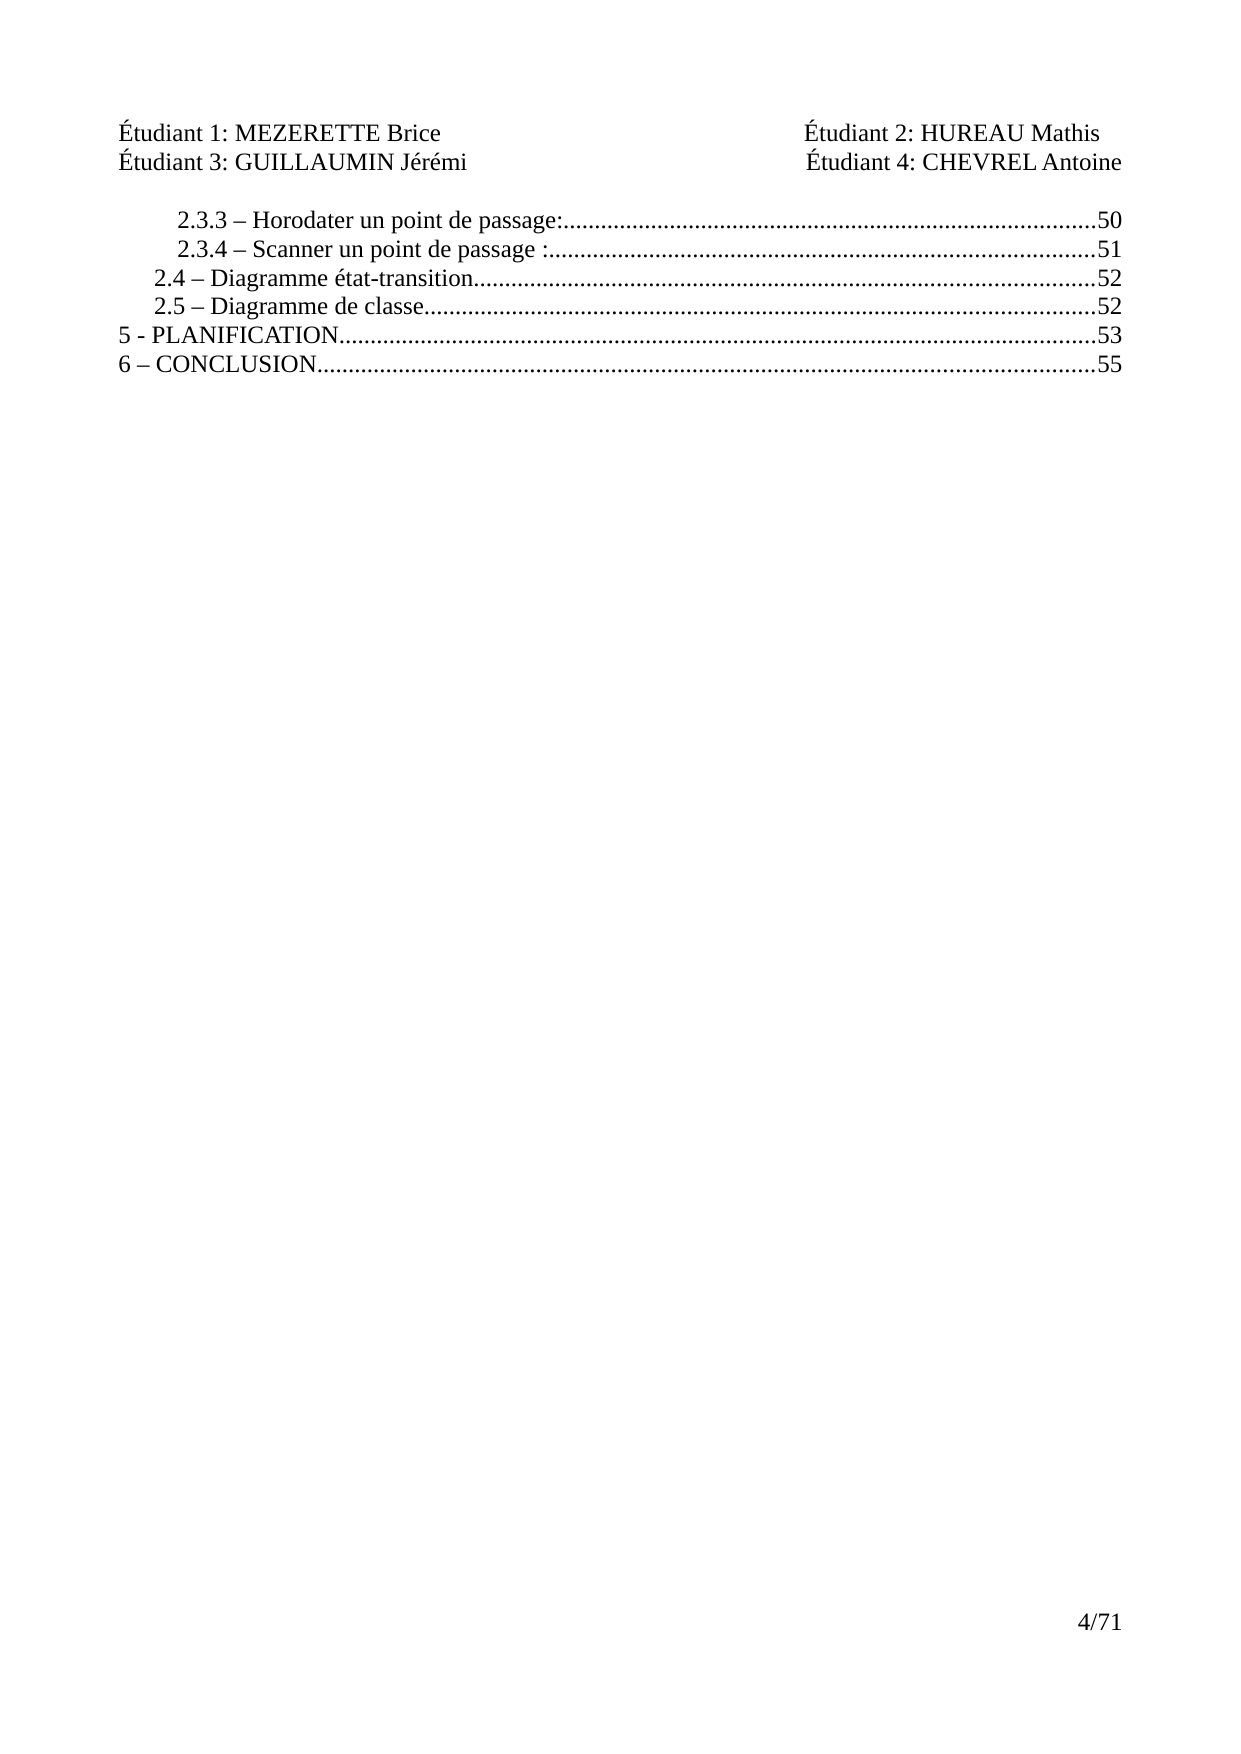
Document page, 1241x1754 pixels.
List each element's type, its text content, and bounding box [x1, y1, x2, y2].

text 2.4 – Diagramme état-transition 52 [148, 263, 1122, 291]
text 2.3.4 – Scanner un point de passage : 51 [177, 234, 1122, 263]
text 2.3.3 – Horodater un point de passage: 50 [177, 205, 1122, 234]
text 5 - PLANIFICATION 53 [118, 320, 1122, 349]
text 2.5 – Diagramme de classe 52 [148, 291, 1122, 320]
text 6 – CONCLUSION 55 [118, 349, 1122, 378]
